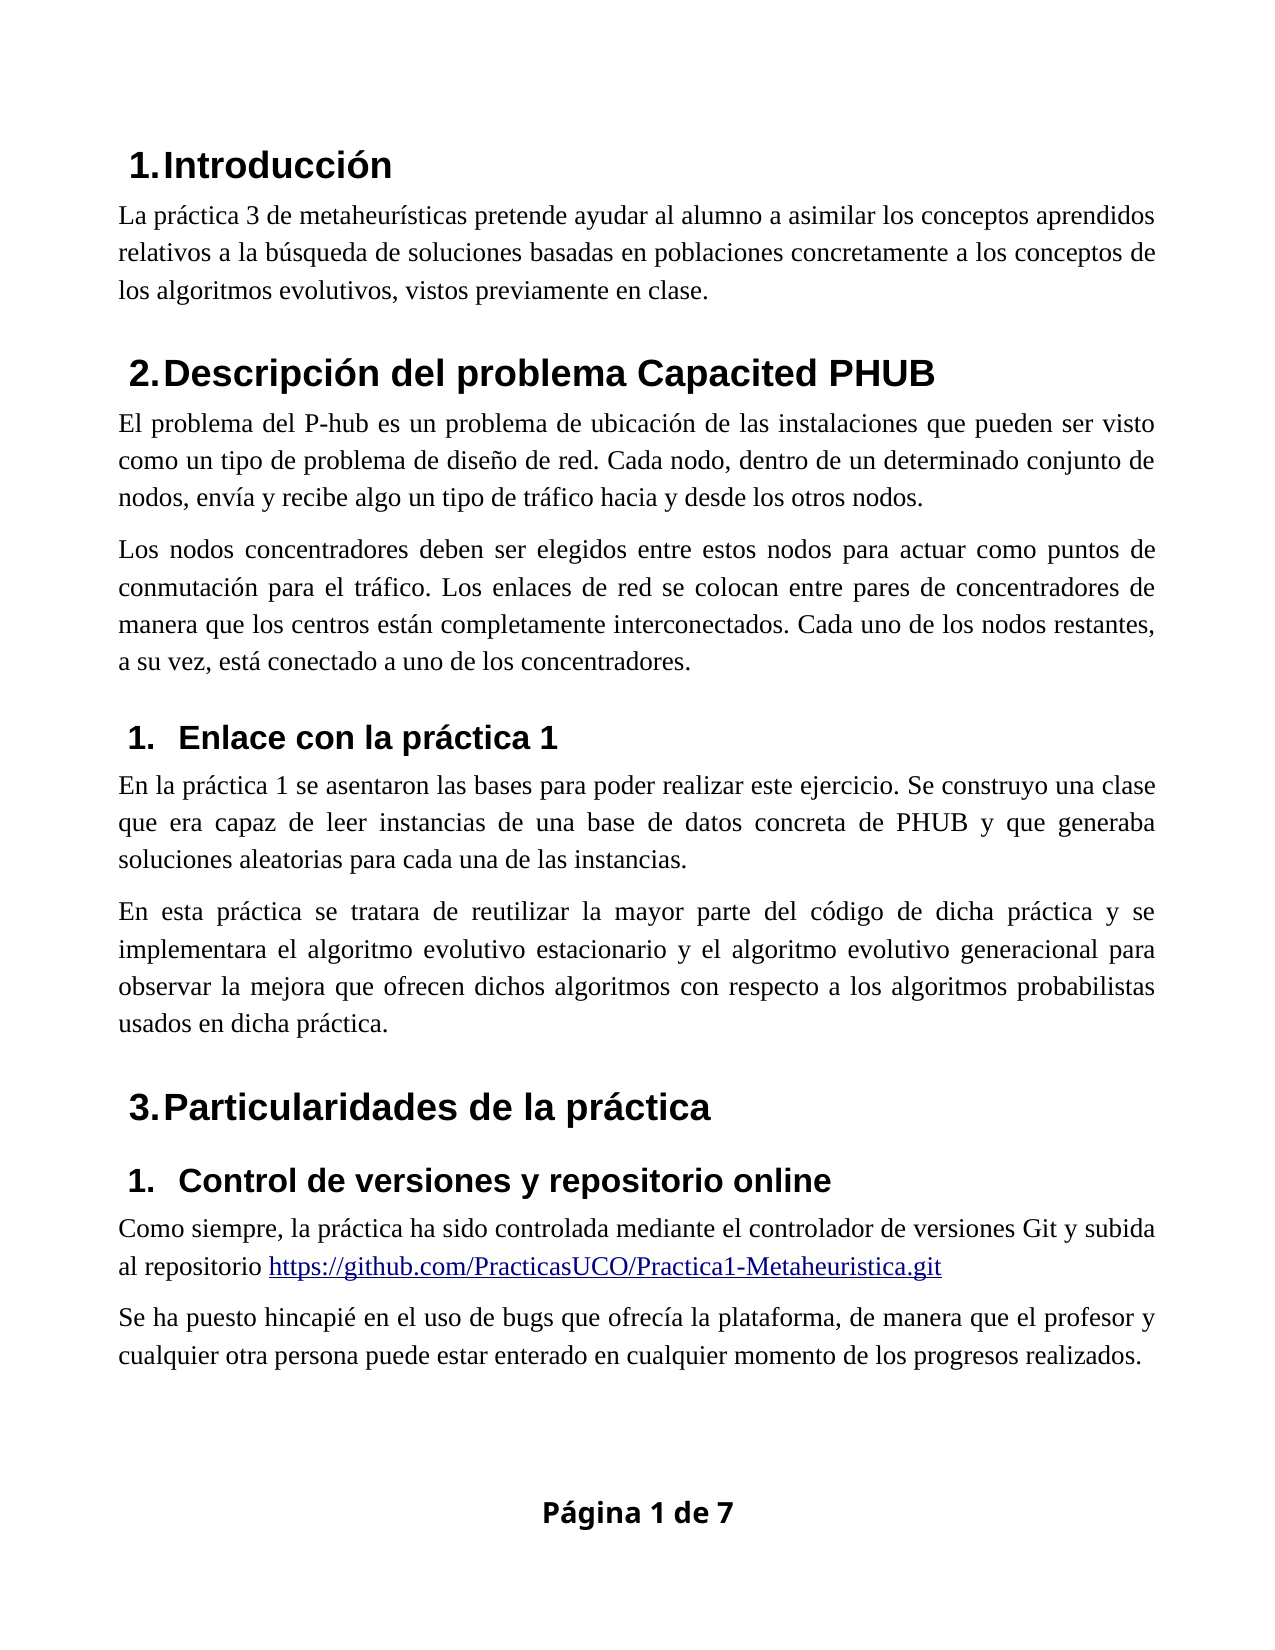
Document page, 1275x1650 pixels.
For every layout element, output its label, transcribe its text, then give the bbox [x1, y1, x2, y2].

text El problema del P-hub es un problema de ubicación de las instalaciones que pueden ser visto como un tipo de problema de diseño de red. Cada nodo, dentro de un determinado conjunto de nodos, envía y recibe algo un tipo de tráfico hacia y desde los otros nodos. [118, 407, 1157, 513]
subtitle Control de versiones y repositorio online [118, 1161, 1157, 1200]
text La práctica 3 de metaheurísticas pretende ayudar al alumno a asimilar los conceptos aprendidos relativos a la búsqueda de soluciones basadas en poblaciones concretamente a los conceptos de los algoritmos evolutivos, vistos previamente en clase. [118, 199, 1157, 305]
subtitle Introducción [118, 143, 1157, 187]
text Como siempre, la práctica ha sido controlada mediante el controlador de versiones Git y subida al repositorio https://github.com/PracticasUCO/Practica1-Metaheuristica.git [118, 1212, 1157, 1281]
text En esta práctica se tratara de reutilizar la mayor parte del código de dicha práctica y se implementara el algoritmo evolutivo estacionario y el algoritmo evolutivo generacional para observar la mejora que ofrecen dichos algoritmos con respecto a los algoritmos probabilistas usados en dicha práctica. [118, 896, 1157, 1038]
subtitle Particularidades de la práctica [118, 1084, 1157, 1128]
text Los nodos concentradores deben ser elegidos entre estos nodos para actuar como puntos de conmutación para el tráfico. Los enlaces de red se colocan entre pares de concentradores de manera que los centros están completamente interconectados. Cada uno de los nodos restantes, a su vez, está conectado a uno de los concentradores. [118, 533, 1157, 676]
subtitle Enlace con la práctica 1 [118, 718, 1157, 757]
text Se ha puesto hincapié en el uso de bugs que ofrecía la plataforma, de manera que el profesor y cualquier otra persona puede estar enterado en cualquier momento de los progresos realizados. [118, 1302, 1157, 1370]
subtitle Descripción del problema Capacited PHUB [118, 351, 1157, 394]
text En la práctica 1 se asentaron las bases para poder realizar este ejercicio. Se construyo una clase que era capaz de leer instancias de una base de datos concreta de PHUB y que generaba soluciones aleatorias para cada una de las instancias. [118, 769, 1157, 875]
